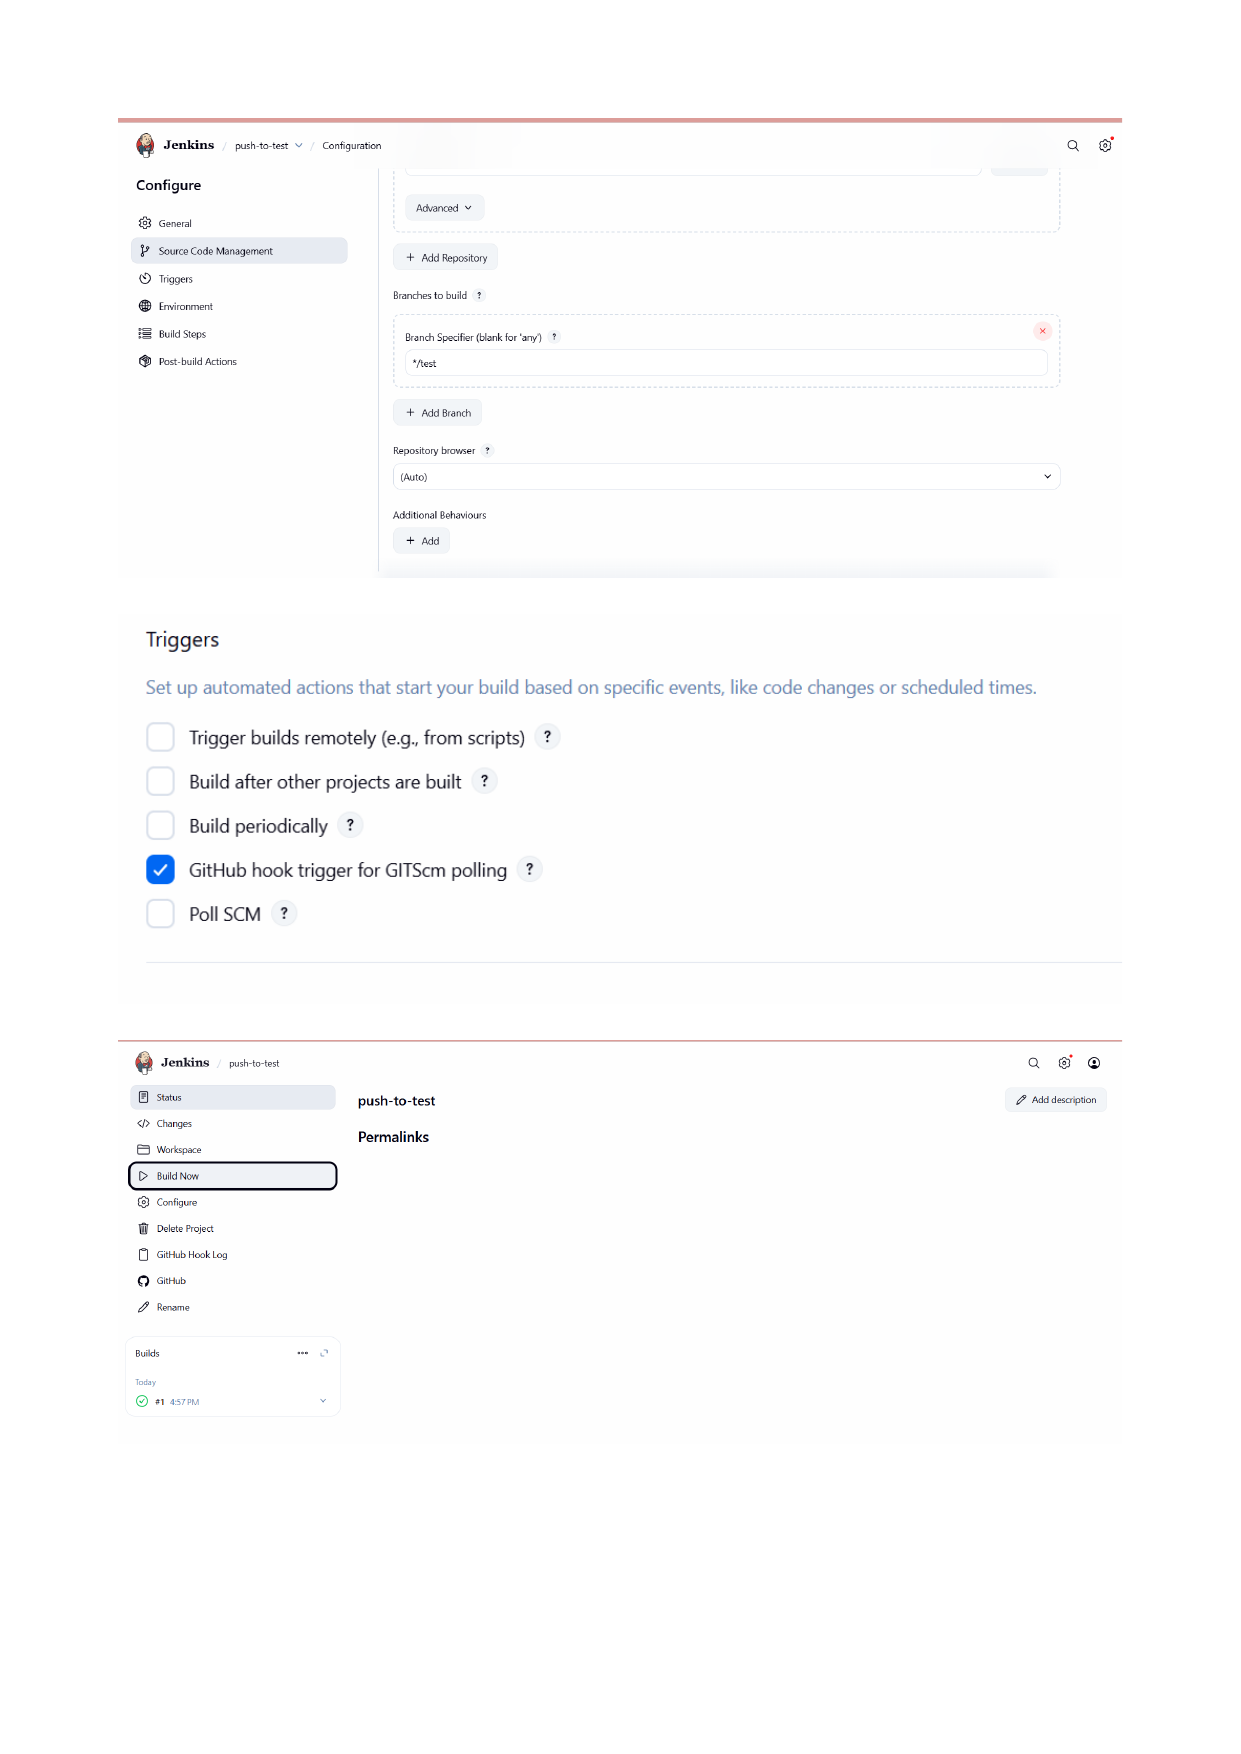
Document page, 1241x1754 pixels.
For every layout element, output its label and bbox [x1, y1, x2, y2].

picture [118, 118, 1123, 578]
picture [118, 1040, 1123, 1444]
picture [118, 614, 1123, 1004]
